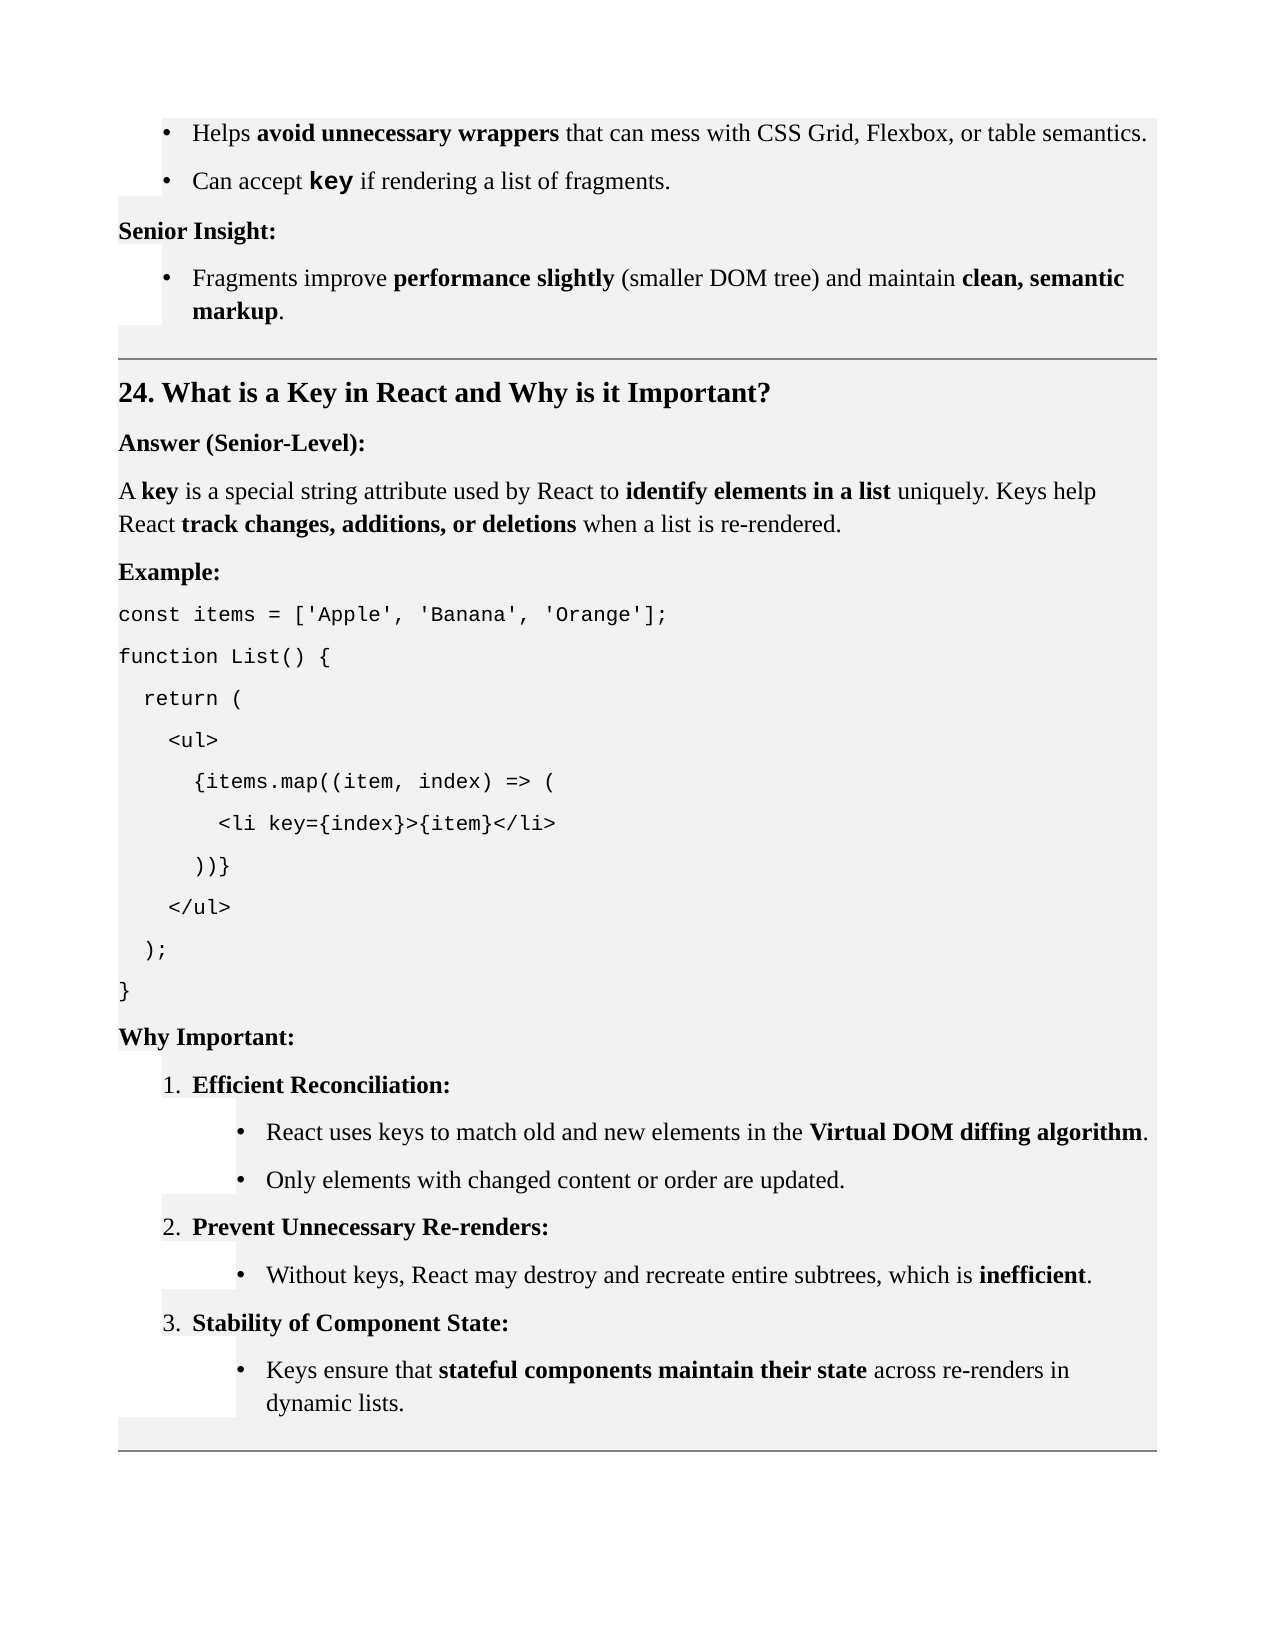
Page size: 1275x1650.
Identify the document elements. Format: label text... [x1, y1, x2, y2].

text const items = ['Apple', 'Banana', 'Orange']; [118, 604, 1157, 628]
text </ul> [118, 897, 1157, 920]
text Why Important: [118, 1022, 1157, 1051]
text Example: [118, 557, 1157, 586]
list Helps avoid unnecessary wrappers that can mess with CSS Grid, Flexbox, or table semantics. [162, 118, 1157, 147]
text return ( [118, 688, 1157, 712]
subtitle 24. What is a Key in React and Why is it Important? [118, 375, 1157, 409]
list Without keys, React may destroy and recreate entire subtrees, which is inefficient. [236, 1260, 1157, 1289]
list Can accept key if rendering a list of fragments. [162, 166, 1157, 197]
text ); [118, 938, 1157, 962]
list Efficient Reconciliation: [162, 1070, 1157, 1098]
text ))} [118, 855, 1157, 879]
text Answer (Senior-Level): [118, 428, 1157, 457]
text A key is a special string attribute used by React to identify elements in a list uniquely. Keys help React track changes, additions, or deletions when a list is re-rendered. [118, 476, 1157, 538]
text <ul> [118, 730, 1157, 753]
list Fragments improve performance slightly (smaller DOM tree) and maintain clean, semantic markup. [162, 263, 1157, 325]
list Stability of Component State: [162, 1308, 1157, 1336]
list Keys ensure that stateful components maintain their state across re-renders in dynamic lists. [236, 1355, 1157, 1417]
list Only elements with changed content or order are updated. [236, 1165, 1157, 1194]
text } [118, 980, 1157, 1004]
list React uses keys to match old and new elements in the Virtual DOM diffing algorithm. [236, 1117, 1157, 1146]
text {items.map((item, index) => ( [118, 771, 1157, 795]
text <li key={index}>{item}</li> [118, 813, 1157, 837]
text function List() { [118, 646, 1157, 670]
text Senior Insight: [118, 216, 1157, 244]
list Prevent Unnecessary Re-renders: [162, 1212, 1157, 1241]
